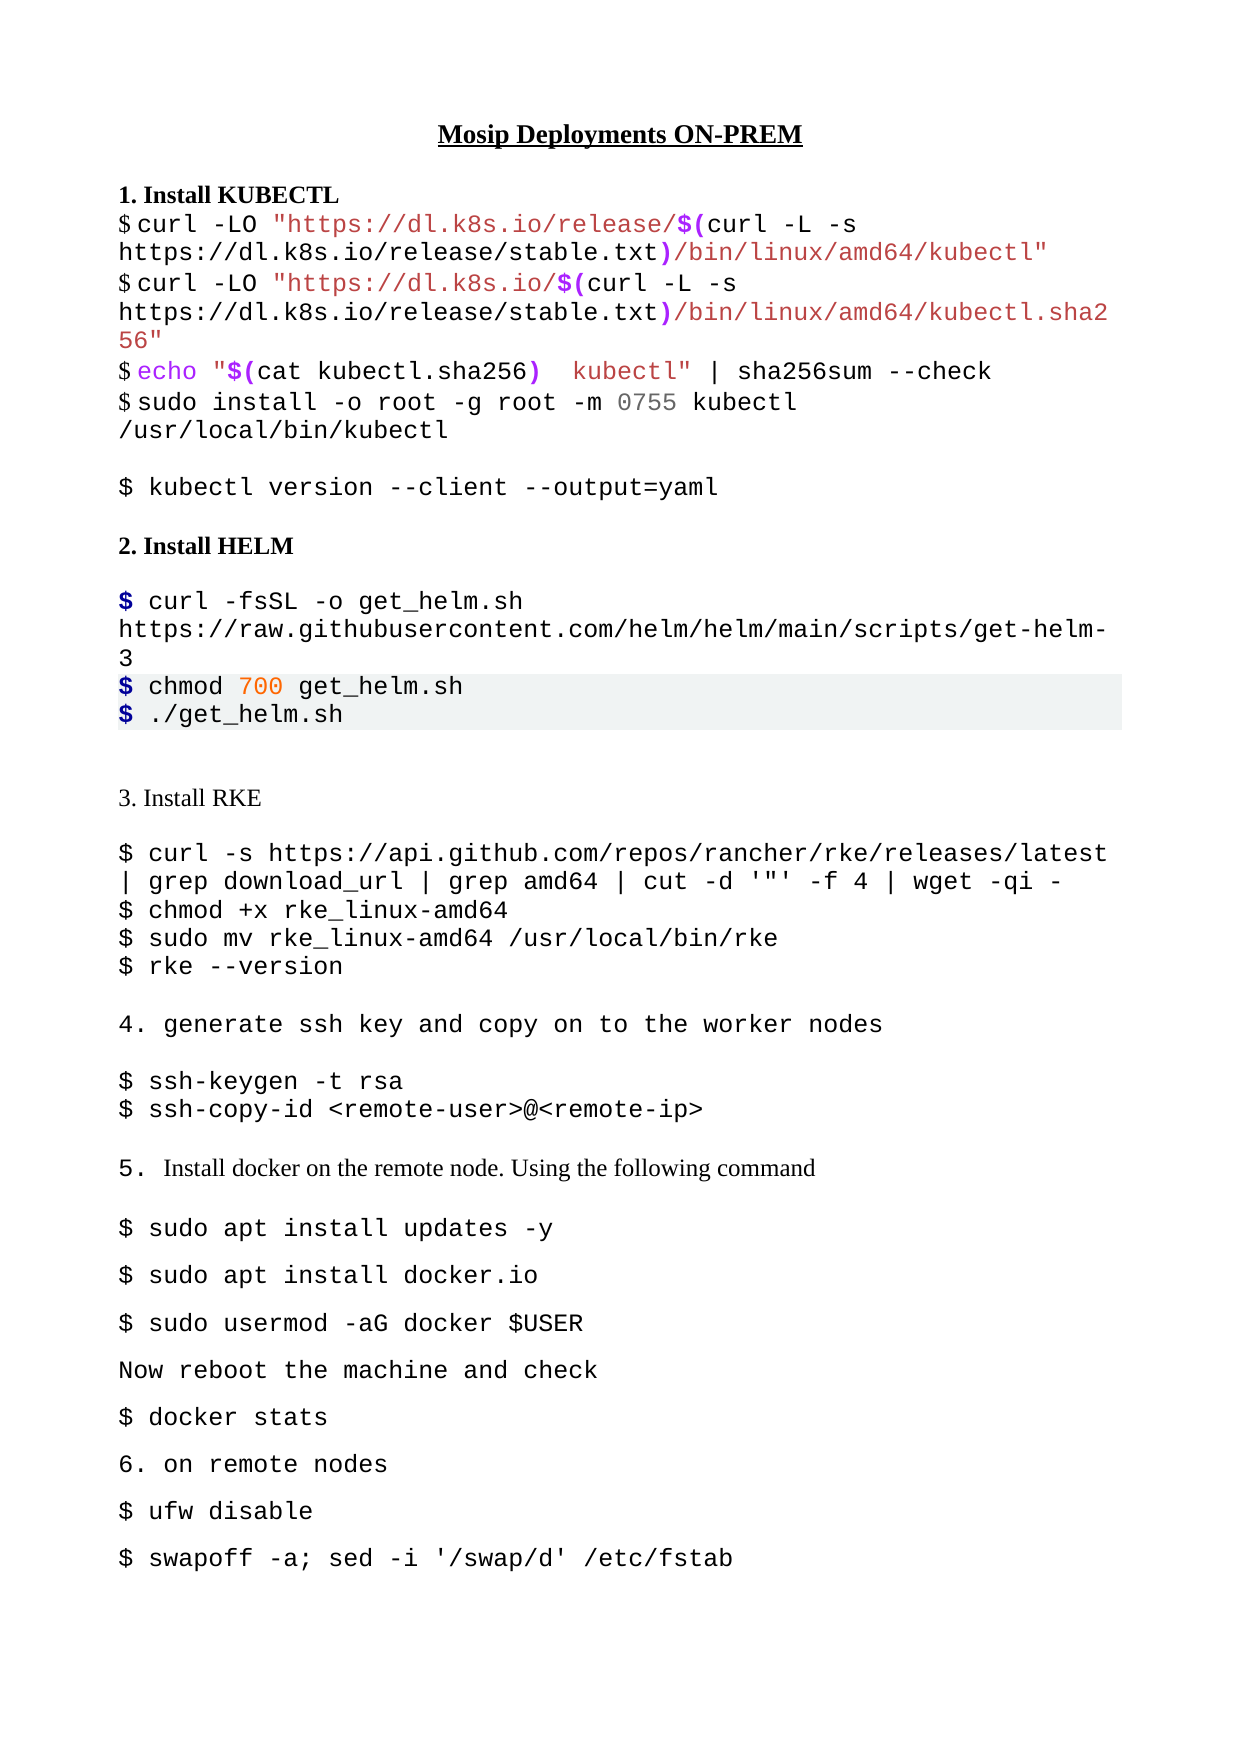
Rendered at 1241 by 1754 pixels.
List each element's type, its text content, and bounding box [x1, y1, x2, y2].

text $ ./get_helm.sh [118, 702, 1122, 730]
text 2. Install HELM [118, 531, 1122, 560]
text 5. Install docker on the remote node. Using the following command [118, 1153, 1122, 1184]
text $ echo "$(cat kubectl.sha256) kubectl" | sha256sum --check [118, 356, 1122, 387]
text $ chmod 700 get_helm.sh [118, 674, 1122, 702]
text $ curl -fsSL -o get_helm.sh https://raw.githubusercontent.com/helm/helm/main/scripts/get-helm-3 [118, 589, 1122, 674]
text $ rke --version [118, 954, 1122, 982]
text 1. Install KUBECTL [118, 180, 1122, 209]
text $ ssh-keygen -t rsa [118, 1068, 1122, 1097]
text $ chmod +x rke_linux-amd64 [118, 897, 1122, 926]
text $ curl -LO "https://dl.k8s.io/release/$(curl -L -s https://dl.k8s.io/release/stable.txt)/bin/linux/amd64/kubectl" [118, 209, 1122, 268]
text $ kubectl version --client --output=yaml [118, 474, 1122, 503]
text $ docker stats [118, 1404, 1122, 1433]
text $ swapoff -a; sed -i '/swap/d' /etc/fstab [118, 1546, 1122, 1574]
text $ sudo apt install updates -y [118, 1213, 1122, 1244]
text $ curl -s https://api.github.com/repos/rancher/rke/releases/latest | grep download_url | grep amd64 | cut -d '"' -f 4 | wget -qi - [118, 841, 1122, 897]
text Now reboot the machine and check [118, 1357, 1122, 1386]
text 3. Install RKE [118, 783, 1122, 812]
text $ ssh-copy-id <remote-user>@<remote-ip> [118, 1097, 1122, 1125]
text $ sudo install -o root -g root -m 0755 kubectl /usr/local/bin/kubectl [118, 387, 1122, 446]
text Mosip Deployments ON-PREM [118, 118, 1122, 149]
text $ curl -LO "https://dl.k8s.io/$(curl -L -s https://dl.k8s.io/release/stable.txt)/bin/linux/amd64/kubectl.sha256" [118, 268, 1122, 356]
text $ sudo mv rke_linux-amd64 /usr/local/bin/rke [118, 926, 1122, 954]
text $ sudo usermod -aG docker $USER [118, 1310, 1122, 1338]
text $ sudo apt install docker.io [118, 1263, 1122, 1291]
text 4. generate ssh key and copy on to the worker nodes [118, 1012, 1122, 1040]
text 6. on remote nodes [118, 1451, 1122, 1480]
text $ ufw disable [118, 1498, 1122, 1527]
